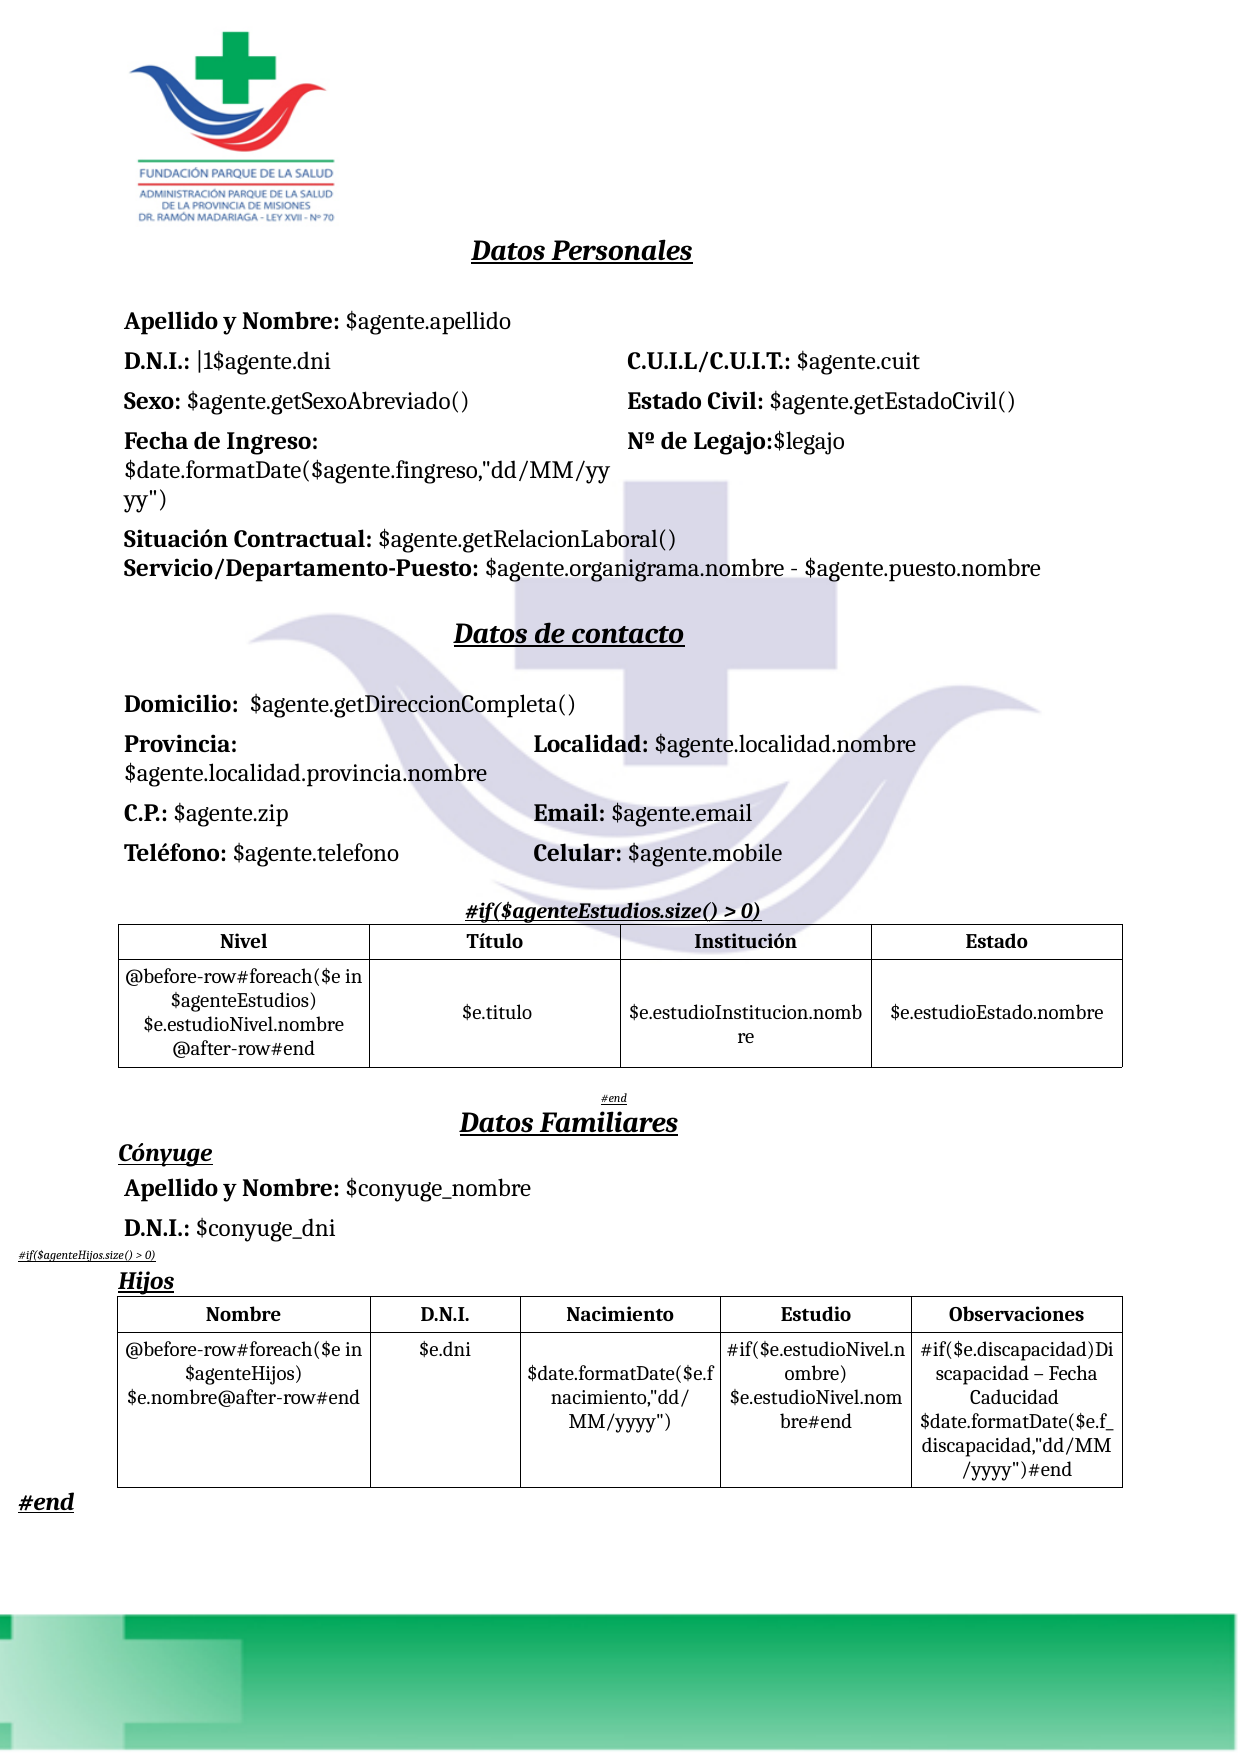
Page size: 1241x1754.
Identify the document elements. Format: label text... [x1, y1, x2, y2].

table_cell Situación Contractual: $agente.getRelacionLaboral() Servicio/Departamento-Puesto: $agente.organigrama.nombre - $agente.puesto.nombre [1069, 519, 1122, 588]
picture [245, 960, 369, 1009]
table_header Nombre [118, 1297, 370, 1332]
picture [370, 925, 620, 959]
table_cell $date.formatDate($e.fnacimiento,"dd/MM/yyyy") [521, 1333, 720, 1487]
text Hijos [18, 1263, 1122, 1296]
picture [0, 1613, 1240, 1754]
table_header Celular: $agente.mobile [1069, 834, 1122, 874]
table_cell Estado Civil: $agente.getEstadoCivil() [1069, 381, 1122, 422]
table_header C.P.: $agente.zip [118, 793, 245, 833]
table_cell Situación Contractual: $agente.getRelacionLaboral() Servicio/Departamento-Puesto: $agente.organigrama.nombre - $agente.puesto.nombre [118, 519, 245, 588]
table_header Estudio [721, 1297, 911, 1332]
picture [126, 19, 343, 228]
table_cell $e.titulo [370, 1009, 620, 1067]
table_cell $e.estudioInstitucion.nombre [621, 1009, 871, 1067]
text Datos Personales [18, 234, 1122, 267]
picture [245, 348, 1069, 924]
table_cell Nº de Legajo:$legajo [1069, 422, 1122, 519]
picture [872, 960, 1069, 1009]
table_header Email: $agente.email [1069, 793, 1122, 833]
picture [621, 925, 871, 959]
text #end [18, 1487, 1122, 1516]
table_cell $e.estudioEstado.nombre [872, 960, 1122, 1067]
table_header Nivel [119, 925, 245, 959]
subtitle #if($agenteEstudios.size() > 0) [1069, 898, 1122, 924]
table_header Apellido y Nombre: $agente.apellido [118, 301, 1122, 341]
table_header Teléfono: $agente.telefono [118, 834, 245, 874]
table_header Estado [1069, 925, 1122, 959]
table_cell #if($e.discapacidad)Discapacidad – Fecha Caducidad $date.formatDate($e.f_discapacidad,"dd/MM/yyyy")#end [912, 1333, 1122, 1487]
text Datos de contacto [18, 617, 245, 651]
table_header Apellido y Nombre: $conyuge_nombre [118, 1168, 1122, 1208]
table_cell C.U.I.L/C.U.I.T.: $agente.cuit [621, 341, 1122, 381]
picture [245, 925, 369, 959]
table_header D.N.I. [371, 1297, 520, 1332]
table_cell #if($e.estudioNivel.nombre)$e.estudioNivel.nombre#end [721, 1333, 911, 1487]
table_cell @before-row#foreach($e in $agenteEstudios)$e.estudioNivel.nombre @after-row#end [119, 960, 369, 1067]
table_header D.N.I.: $conyuge_dni [118, 1208, 1122, 1248]
table_header Domicilio: $agente.getDireccionCompleta() [1069, 684, 1122, 724]
picture [621, 960, 871, 1009]
picture [872, 925, 1069, 959]
table_cell D.N.I.: |1$agente.dni [118, 341, 621, 381]
table_header Observaciones [912, 1297, 1122, 1332]
table_cell Fecha de Ingreso: $date.formatDate($agente.fingreso,"dd/MM/yyyy") [118, 422, 245, 519]
text Datos Familiares [18, 1106, 1122, 1139]
picture [370, 960, 620, 1009]
table_cell @before-row#foreach($e in $agenteHijos)$e.nombre@after-row#end [118, 1333, 370, 1487]
subtitle #if($agenteEstudios.size() > 0) [106, 898, 245, 924]
table_header Localidad: $agente.localidad.nombre [1069, 724, 1122, 793]
text Datos de contacto [1069, 617, 1122, 651]
table_header Provincia: $agente.localidad.provincia.nombre [118, 724, 245, 793]
text #if($agenteHijos.size() > 0) [18, 1248, 1122, 1263]
table_header Nacimiento [521, 1297, 720, 1332]
table_header Domicilio: $agente.getDireccionCompleta() [118, 684, 245, 724]
table_cell $e.dni [371, 1333, 520, 1487]
table_cell Sexo: $agente.getSexoAbreviado() [118, 381, 245, 422]
text Cónyuge [118, 1139, 1122, 1168]
subtitle #end [106, 1091, 1122, 1106]
